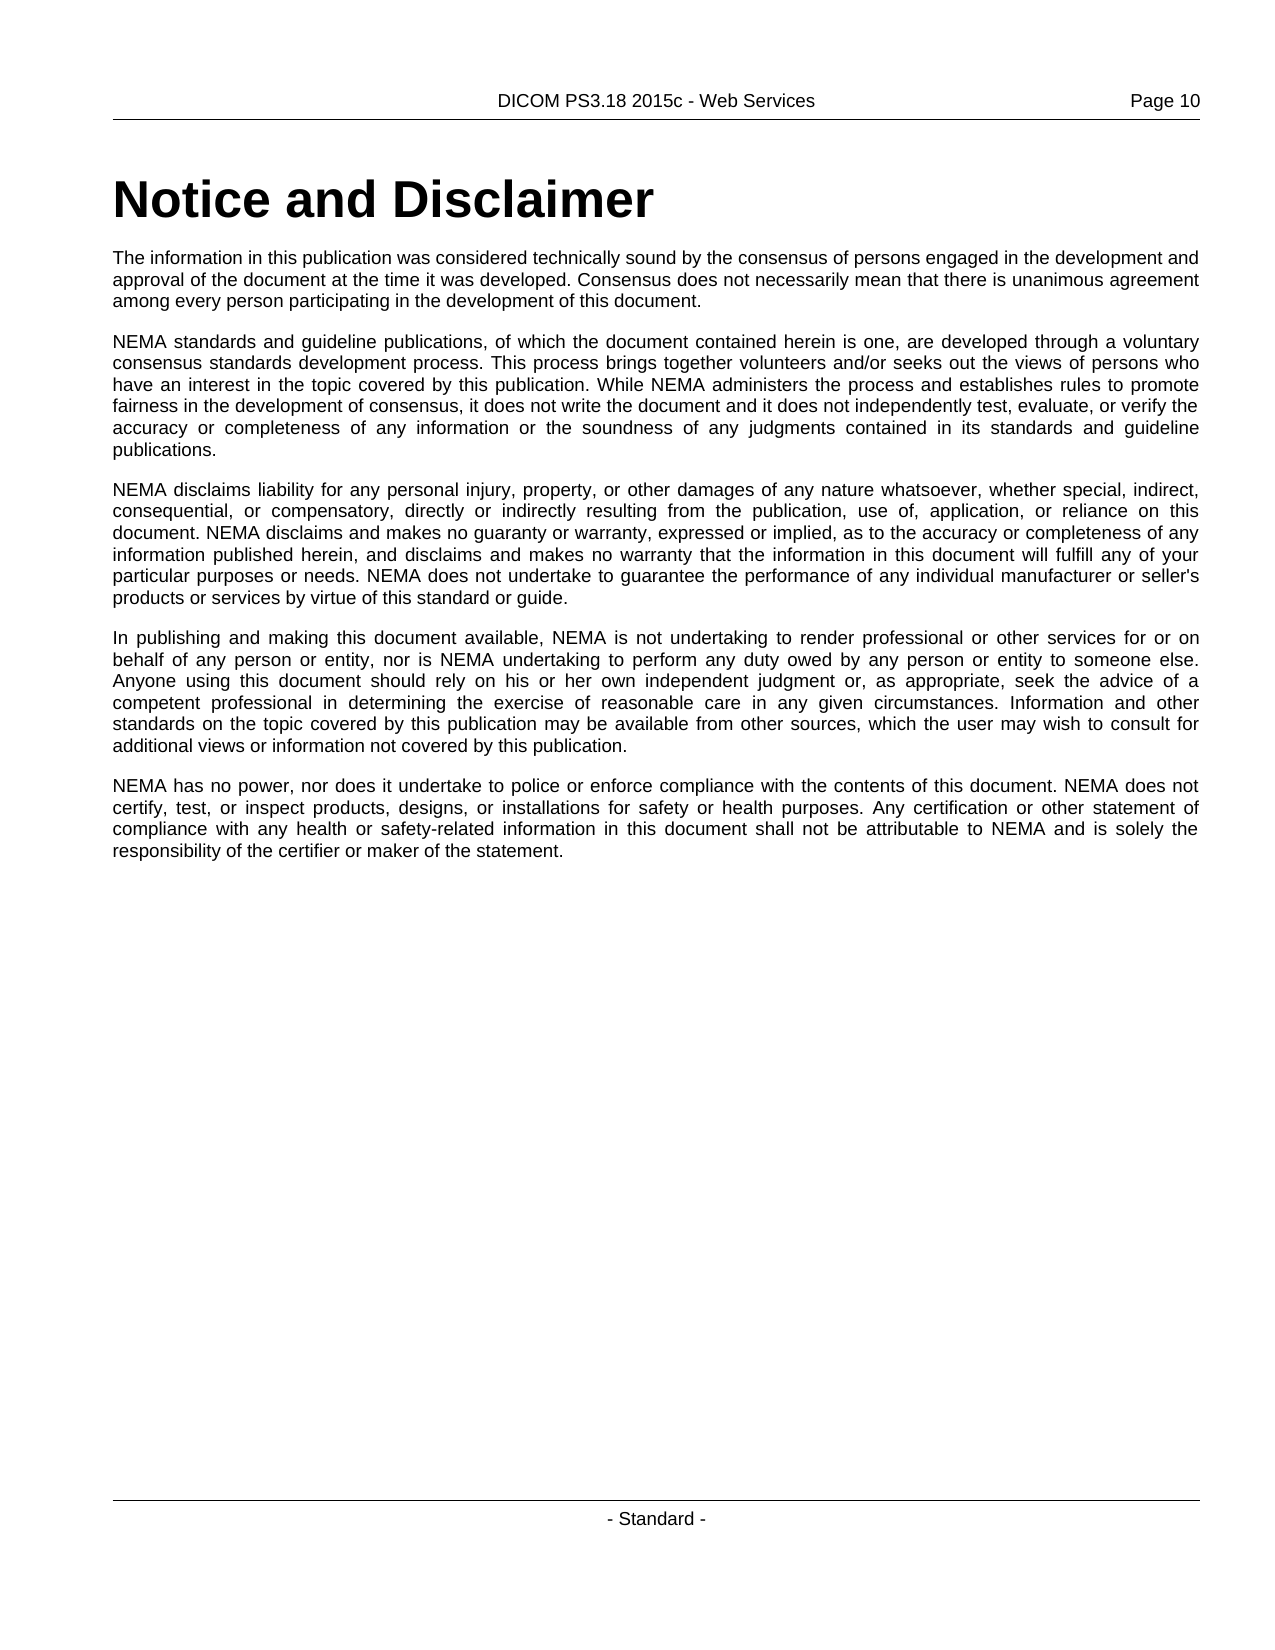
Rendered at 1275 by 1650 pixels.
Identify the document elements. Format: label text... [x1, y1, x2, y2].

text In publishing and making this document available, NEMA is not undertaking to render professional or other services for or on behalf of any person or entity, nor is NEMA undertaking to perform any duty owed by any person or entity to someone else. Anyone using this document should rely on his or her own independent judgment or, as appropriate, seek the advice of a competent professional in determining the exercise of reasonable care in any given circumstances. Information and other standards on the topic covered by this publication may be available from other sources, which the user may wish to consult for additional views or information not covered by this publication. [112, 627, 1200, 756]
text NEMA disclaims liability for any personal injury, property, or other damages of any nature whatsoever, whether special, indirect, consequential, or compensatory, directly or indirectly resulting from the publication, use of, application, or reliance on this document. NEMA disclaims and makes no guaranty or warranty, expressed or implied, as to the accuracy or completeness of any information published herein, and disclaims and makes no warranty that the information in this document will fulfill any of your particular purposes or needs. NEMA does not undertake to guarantee the performance of any individual manufacturer or seller's products or services by virtue of this standard or guide. [112, 479, 1200, 608]
text NEMA has no power, nor does it undertake to police or enforce compliance with the contents of this document. NEMA does not certify, test, or inspect products, designs, or installations for safety or health purposes. Any certification or other statement of compliance with any health or safety-related information in this document shall not be attributable to NEMA and is solely the responsibility of the certifier or maker of the statement. [112, 775, 1200, 861]
text NEMA standards and guideline publications, of which the document contained herein is one, are developed through a voluntary consensus standards development process. This process brings together volunteers and/or seeks out the views of persons who have an interest in the topic covered by this publication. While NEMA administers the process and establishes rules to promote fairness in the development of consensus, it does not write the document and it does not independently test, evaluate, or verify the accuracy or completeness of any information or the soundness of any judgments contained in its standards and guideline publications. [112, 331, 1200, 460]
text Notice and Disclaimer [112, 169, 1200, 228]
text The information in this publication was considered technically sound by the consensus of persons engaged in the development and approval of the document at the time it was developed. Consensus does not necessarily mean that there is unanimous agreement among every person participating in the development of this document. [112, 247, 1200, 312]
